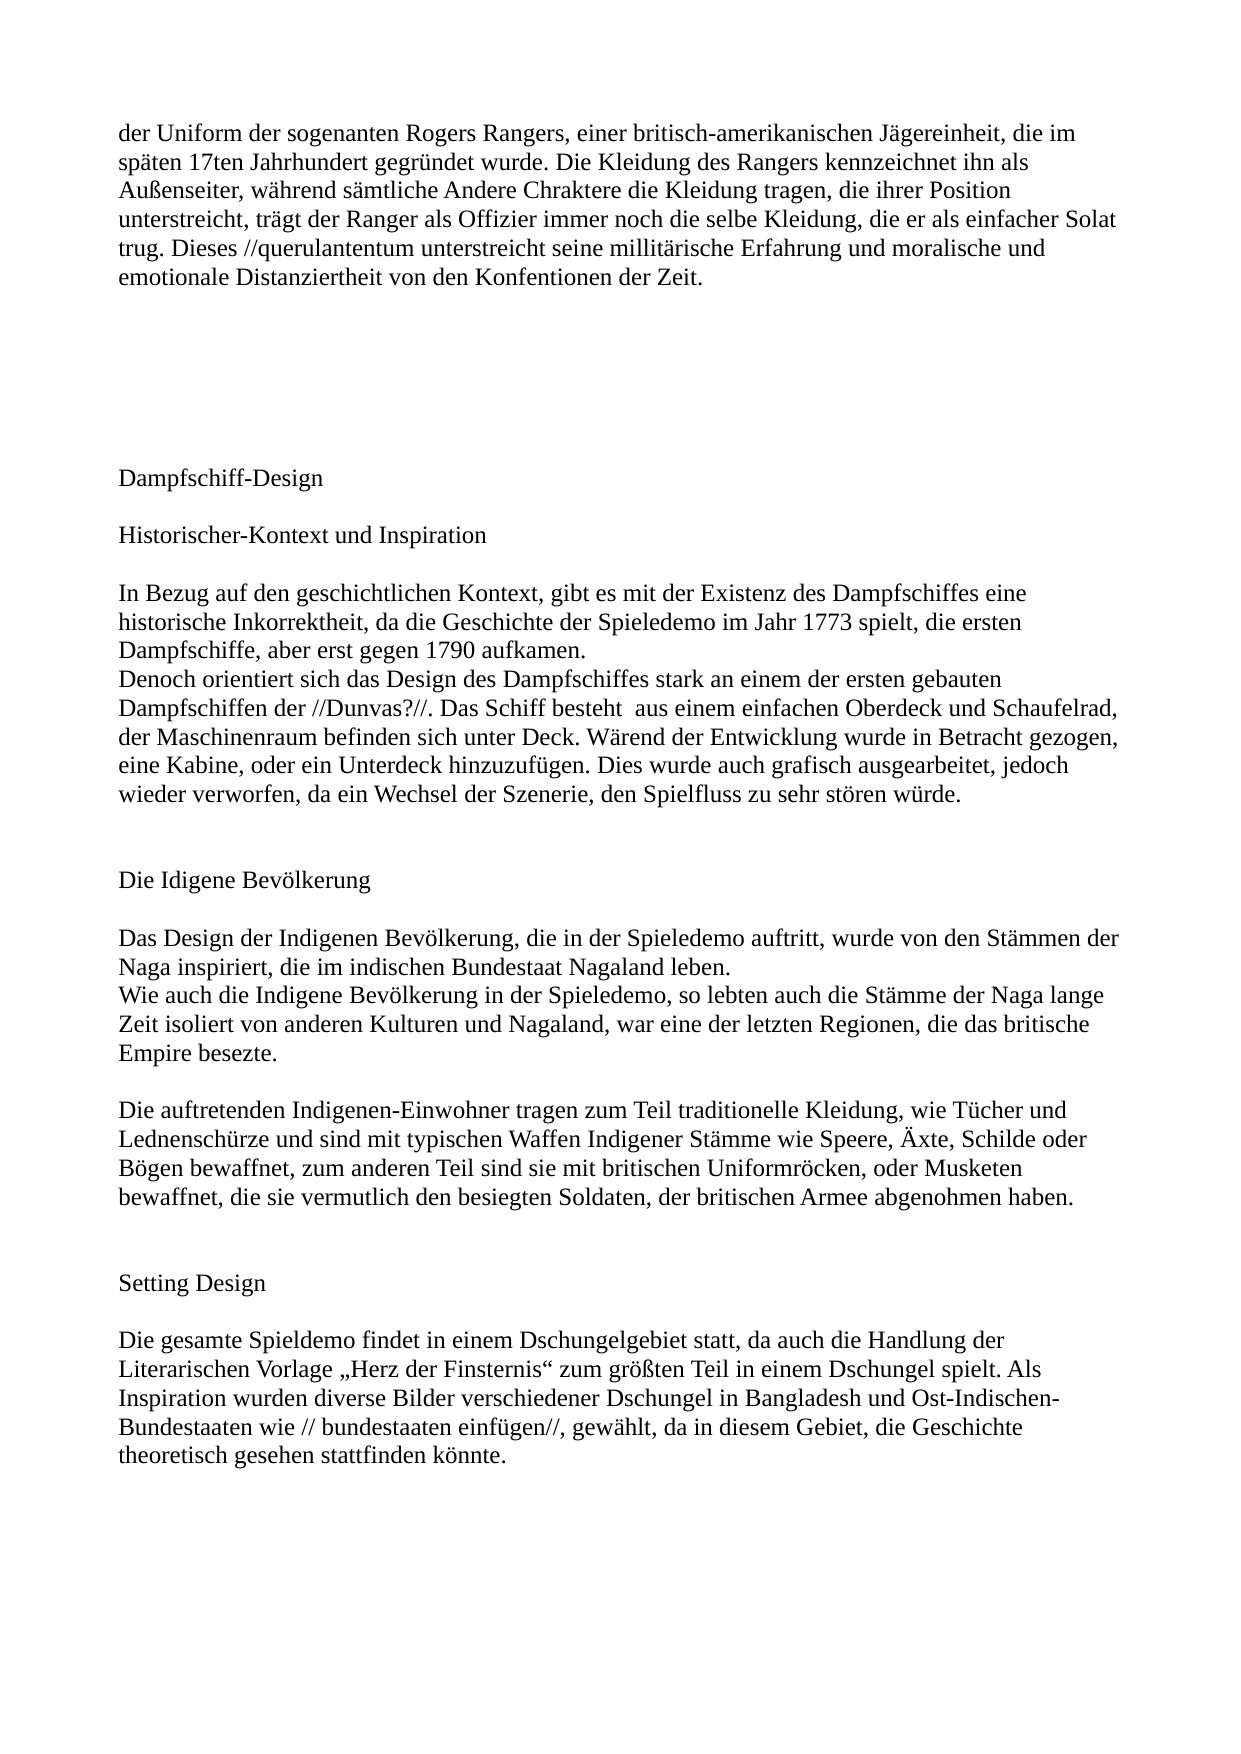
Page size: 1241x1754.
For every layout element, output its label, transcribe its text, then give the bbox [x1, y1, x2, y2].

text Denoch orientiert sich das Design des Dampfschiffes stark an einem der ersten gebauten Dampfschiffen der //Dunvas?//. Das Schiff besteht aus einem einfachen Oberdeck und Schaufelrad, der Maschinenraum befinden sich unter Deck. Wärend der Entwicklung wurde in Betracht gezogen, eine Kabine, oder ein Unterdeck hinzuzufügen. Dies wurde auch grafisch ausgearbeitet, jedoch wieder verworfen, da ein Wechsel der Szenerie, den Spielfluss zu sehr stören würde. [118, 664, 1122, 808]
text In Bezug auf den geschichtlichen Kontext, gibt es mit der Existenz des Dampfschiffes eine historische Inkorrektheit, da die Geschichte der Spieledemo im Jahr 1773 spielt, die ersten Dampfschiffe, aber erst gegen 1790 aufkamen. [118, 549, 1122, 664]
text Das Design der Indigenen Bevölkerung, die in der Spieledemo auftritt, wurde von den Stämmen der Naga inspiriert, die im indischen Bundestaat Nagaland leben. [118, 923, 1122, 981]
text Setting Design [118, 1268, 1122, 1297]
text der Uniform der sogenanten Rogers Rangers, einer britisch-amerikanischen Jägereinheit, die im späten 17ten Jahrhundert gegründet wurde. Die Kleidung des Rangers kennzeichnet ihn als Außenseiter, während sämtliche Andere Chraktere die Kleidung tragen, die ihrer Position unterstreicht, trägt der Ranger als Offizier immer noch die selbe Kleidung, die er als einfacher Solat trug. Dieses //querulantentum unterstreicht seine millitärische Erfahrung und moralische und emotionale Distanziertheit von den Konfentionen der Zeit. [118, 118, 1122, 291]
text Historischer-Kontext und Inspiration [118, 521, 1122, 549]
text Die Idigene Bevölkerung [118, 866, 1122, 894]
text Dampfschiff-Design [118, 463, 1122, 492]
text Wie auch die Indigene Bevölkerung in der Spieledemo, so lebten auch die Stämme der Naga lange Zeit isoliert von anderen Kulturen und Nagaland, war eine der letzten Regionen, die das britische Empire besezte. [118, 981, 1122, 1067]
text Die gesamte Spieldemo findet in einem Dschungelgebiet statt, da auch die Handlung der Literarischen Vorlage „Herz der Finsternis“ zum größten Teil in einem Dschungel spielt. Als Inspiration wurden diverse Bilder verschiedener Dschungel in Bangladesh und Ost-Indischen-Bundestaaten wie // bundestaaten einfügen//, gewählt, da in diesem Gebiet, die Geschichte theoretisch gesehen stattfinden könnte. [118, 1326, 1122, 1469]
text Die auftretenden Indigenen-Einwohner tragen zum Teil traditionelle Kleidung, wie Tücher und Lednenschürze und sind mit typischen Waffen Indigener Stämme wie Speere, Äxte, Schilde oder Bögen bewaffnet, zum anderen Teil sind sie mit britischen Uniformröcken, oder Musketen bewaffnet, die sie vermutlich den besiegten Soldaten, der britischen Armee abgenohmen haben. [118, 1096, 1122, 1211]
